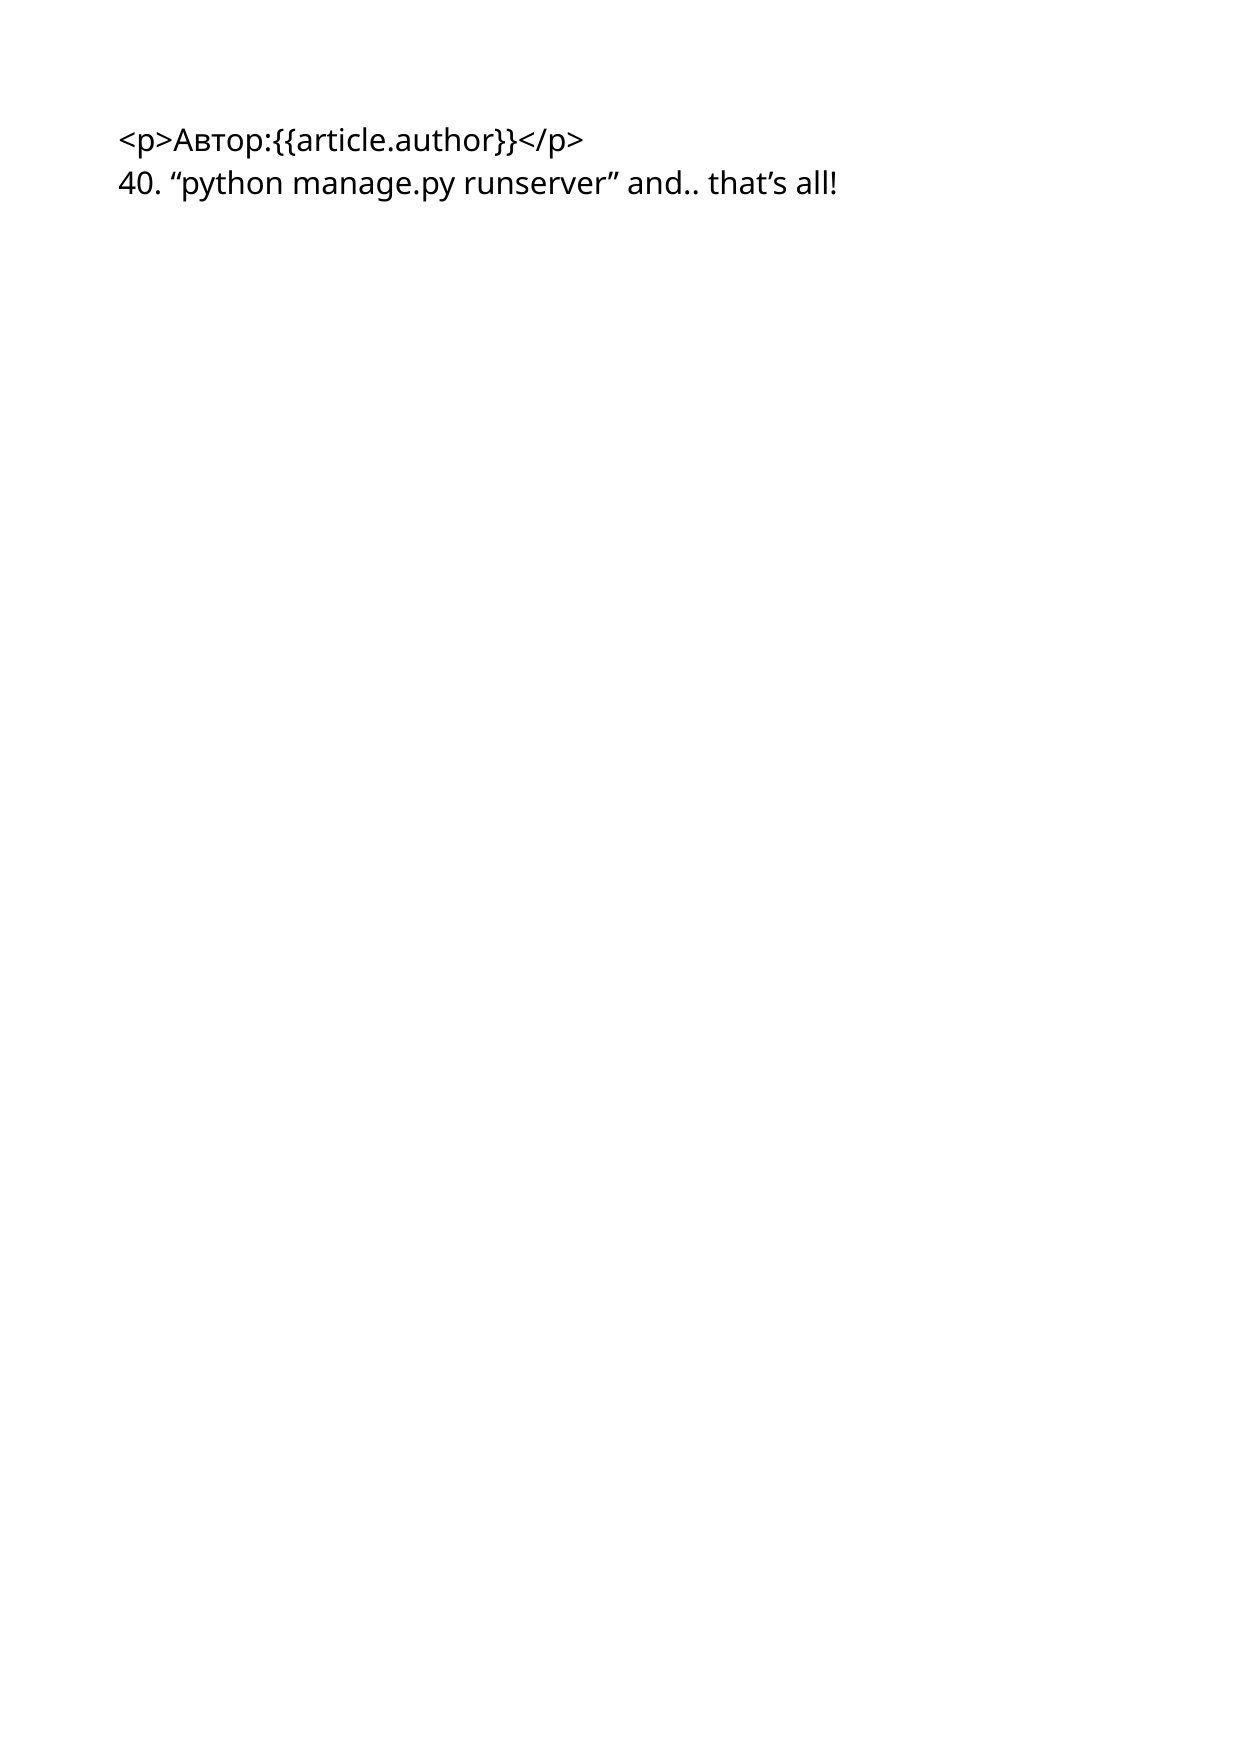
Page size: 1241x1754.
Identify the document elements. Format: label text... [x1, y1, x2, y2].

text 40. “python manage.py runserver” and.. that’s all! [118, 161, 1122, 203]
text <p>Автор:{{article.author}}</p> [118, 118, 1122, 161]
